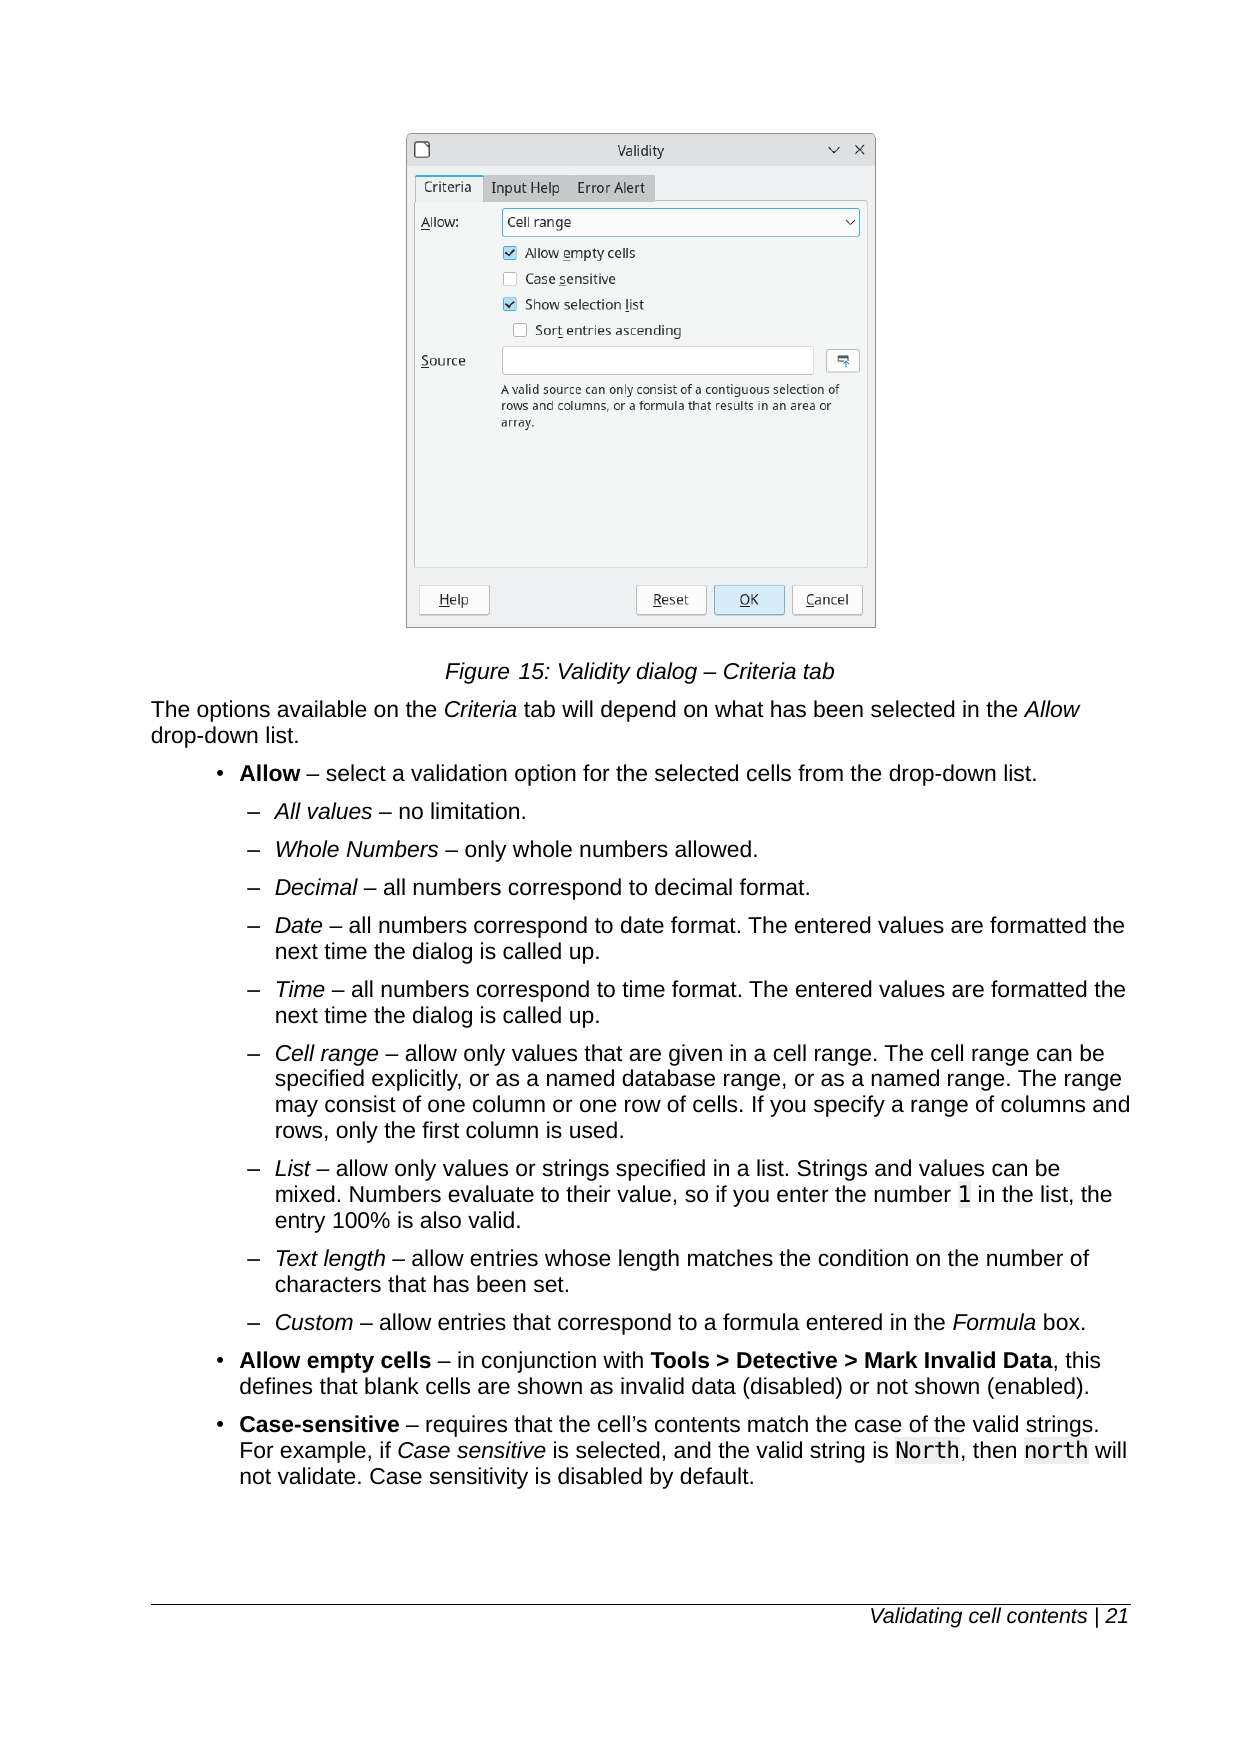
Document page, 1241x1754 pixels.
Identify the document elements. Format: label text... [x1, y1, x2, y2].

list Case-sensitive – requires that the cell’s contents match the case of the valid strings. For example, if Case sensitive is selected, and the valid string is North, then north will not validate. Case sensitivity is disabled by default. [224, 1411, 1131, 1489]
list Allow – select a validation option for the selected cells from the drop-down list. [224, 760, 1131, 786]
list The options available on the Criteria tab will depend on what has been selected in the Allow drop-down list. [151, 697, 1131, 748]
text Figure 15: Validity dialog – Criteria tab [390, 659, 892, 684]
list Time – all numbers correspond to time format. The entered values are formatted the next time the dialog is called up. [260, 977, 1131, 1028]
list Allow empty cells – in conjunction with Tools > Detective > Mark Invalid Data, this defines that blank cells are shown as invalid data (disabled) or not shown (enabled). [224, 1348, 1131, 1399]
list Custom – allow entries that correspond to a formula entered in the Formula box. [260, 1309, 1131, 1335]
list List – allow only values or strings specified in a list. Strings and values can be mixed. Numbers evaluate to their value, so if you enter the number 1 in the list, the entry 100% is also valid. [260, 1155, 1131, 1233]
list Date – all numbers correspond to date format. The entered values are formatted the next time the dialog is called up. [260, 913, 1131, 964]
list Text length – allow entries whose length matches the condition on the number of characters that has been set. [260, 1246, 1131, 1297]
list All values – no limitation. [260, 798, 1131, 824]
list Whole Numbers – only whole numbers allowed. [260, 837, 1131, 862]
picture [389, 121, 892, 647]
list Cell range – allow only values that are given in a cell range. The cell range can be specified explicitly, or as a named database range, or as a named range. The range may consist of one column or one row of cells. If you specify a range of columns and rows, only the first column is used. [260, 1040, 1131, 1143]
list Decimal – all numbers correspond to decimal format. [260, 875, 1131, 900]
